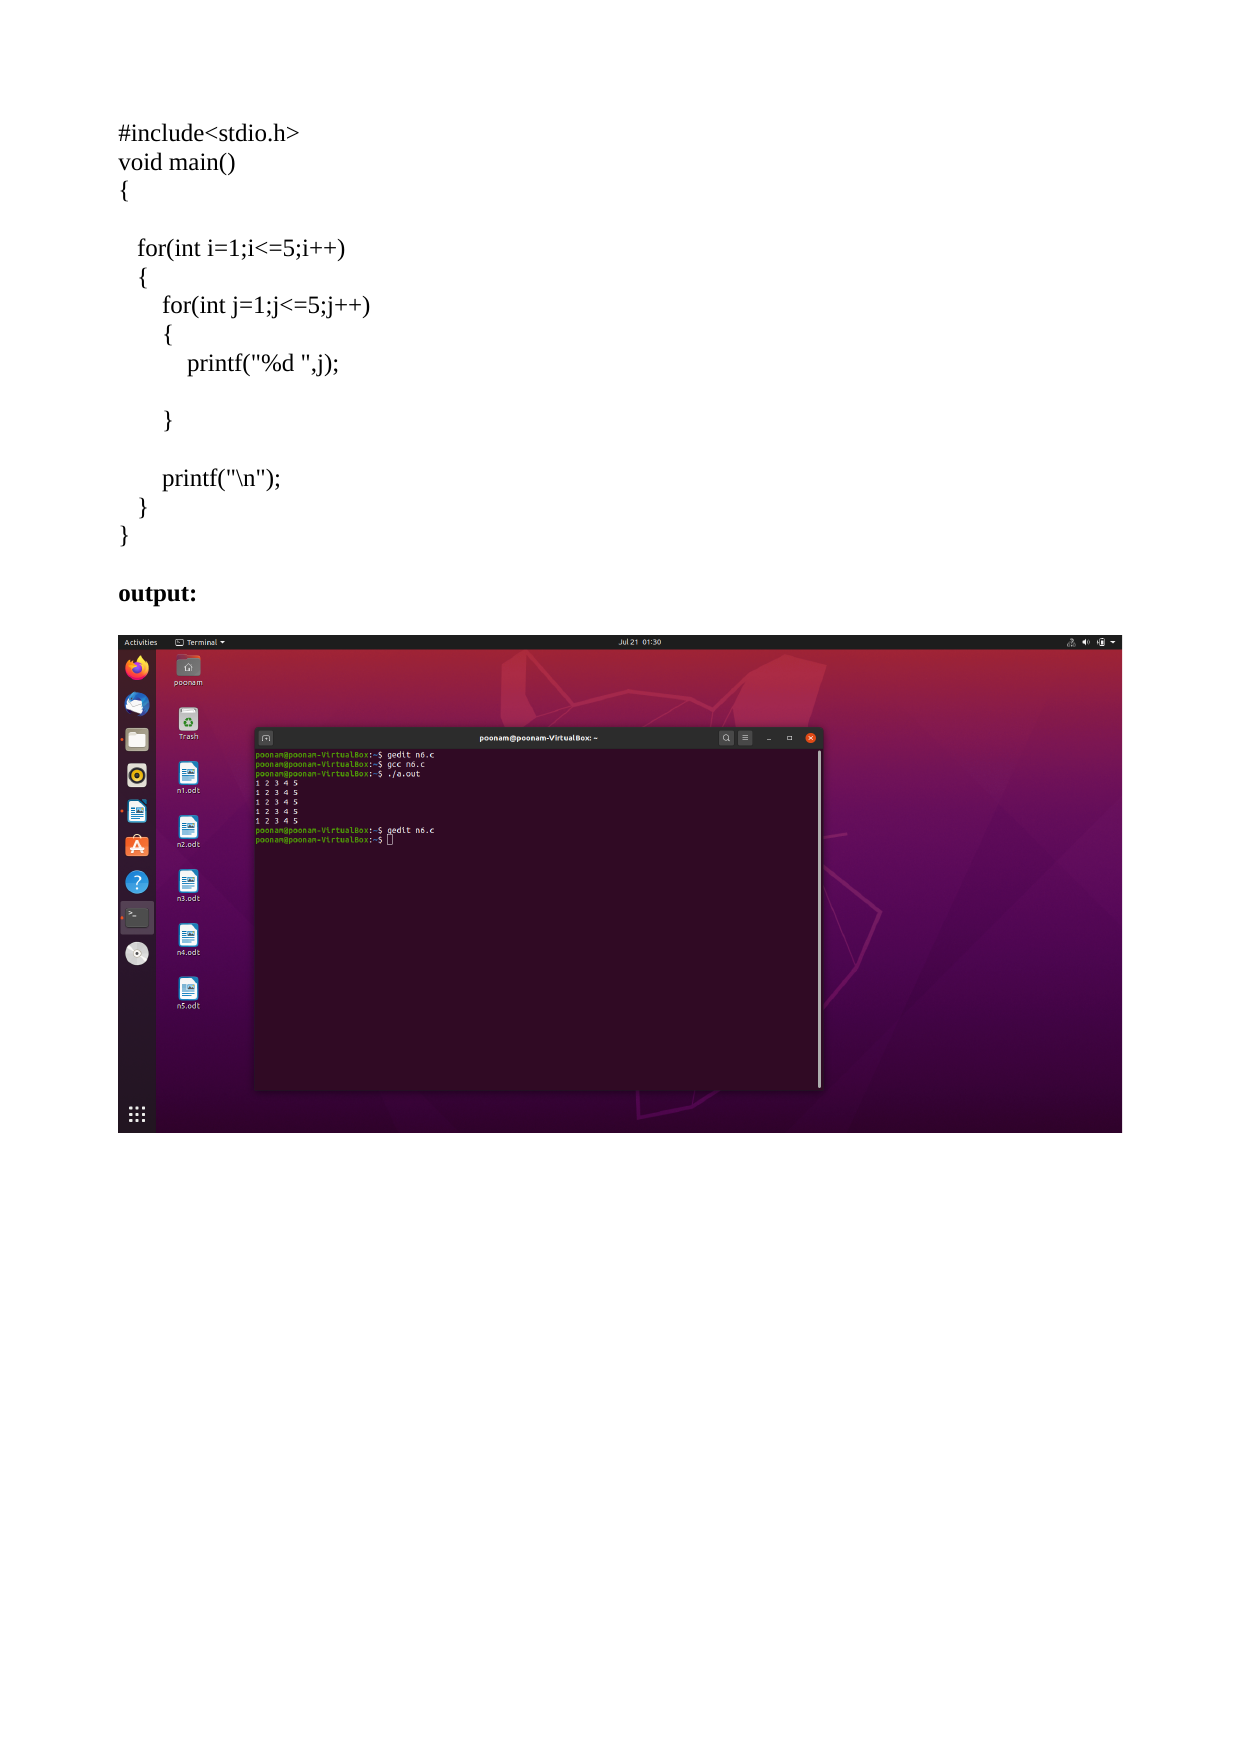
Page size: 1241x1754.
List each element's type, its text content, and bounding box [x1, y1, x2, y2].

text } [118, 492, 1122, 521]
text #include<stdio.h> [118, 118, 1122, 147]
text for(int i=1;i<=5;i++) [118, 233, 1122, 262]
text } [118, 406, 1122, 434]
text printf("%d ",j); [118, 348, 1122, 377]
text { [118, 319, 1122, 348]
text { [118, 262, 1122, 291]
picture [118, 635, 1123, 1133]
text for(int j=1;j<=5;j++) [118, 291, 1122, 319]
text } [118, 521, 1122, 549]
text { [118, 176, 1122, 204]
text printf("\n"); [118, 463, 1122, 492]
text output: [118, 578, 1122, 607]
text void main() [118, 147, 1122, 176]
